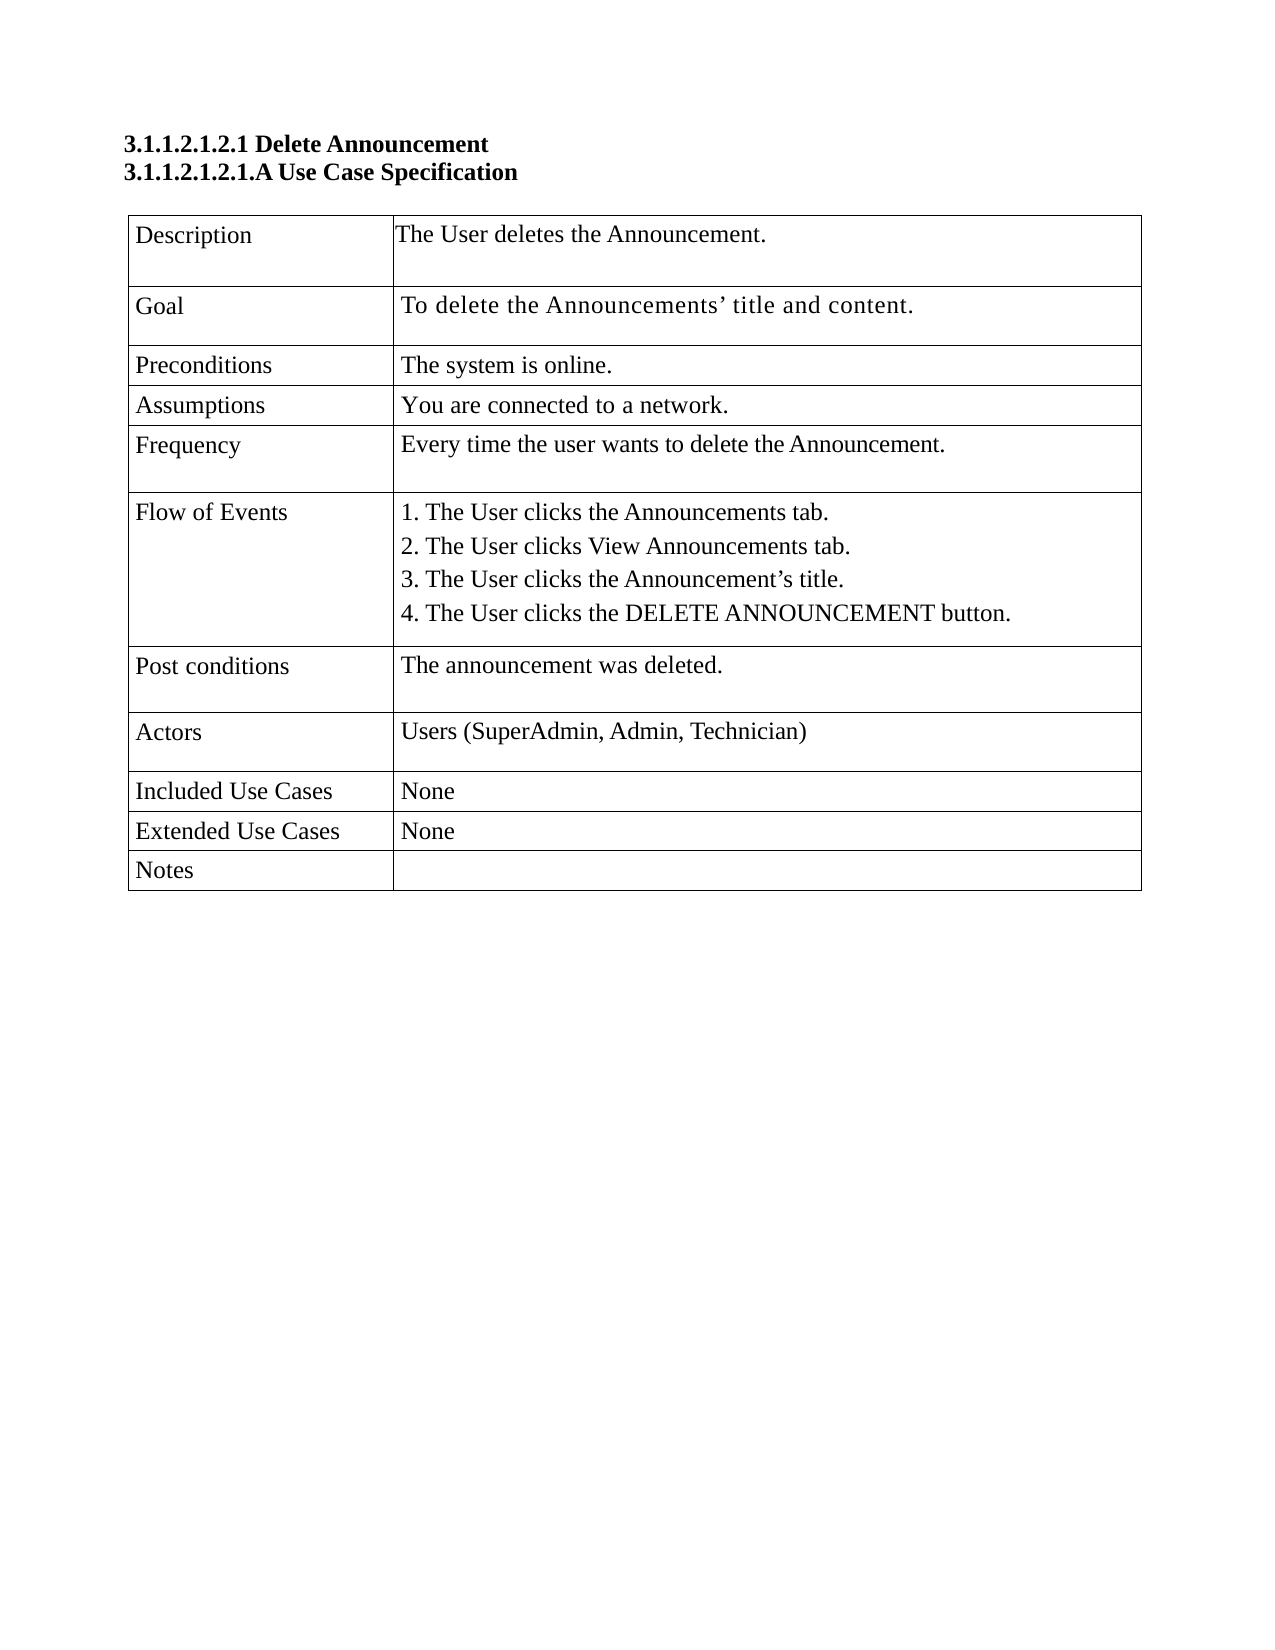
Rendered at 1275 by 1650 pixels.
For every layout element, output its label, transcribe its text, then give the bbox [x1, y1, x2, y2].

table_cell Included Use Cases [129, 772, 393, 811]
table_cell Every time the user wants to delete the Announcement. [394, 426, 1141, 492]
table_cell You are connected to a network. [394, 386, 1141, 424]
table_cell None [394, 772, 1141, 811]
table_cell The announcement was deleted. [394, 647, 1141, 712]
table_cell Preconditions [129, 346, 393, 385]
table_cell Frequency [129, 426, 393, 492]
table_cell [394, 851, 1141, 890]
table_cell To delete the Announcements’ title and content. [394, 287, 1141, 345]
table_cell None [394, 812, 1141, 850]
table_cell Actors [129, 713, 393, 771]
text 3.1.1.2.1.2.1 Delete Announcement [123, 129, 1096, 157]
table_cell Goal [129, 287, 393, 345]
table_header Description [129, 216, 393, 286]
table_cell Assumptions [129, 386, 393, 424]
table_cell 1. The User clicks the Announcements tab. 2. The User clicks View Announcements tab. 3. The User clicks the Announcement’s title. 4. The User clicks the DELETE ANNOUNCEMENT button. [394, 493, 1141, 646]
table_cell The system is online. [394, 346, 1141, 385]
table_cell Notes [129, 851, 393, 890]
text 3.1.1.2.1.2.1.A Use Case Specification [123, 157, 1096, 186]
table_cell Flow of Events [129, 493, 393, 646]
table_cell Post conditions [129, 647, 393, 712]
table_header The User deletes the Announcement. [394, 216, 1141, 286]
table_cell Users (SuperAdmin, Admin, Technician) [394, 713, 1141, 771]
table_cell Extended Use Cases [129, 812, 393, 850]
